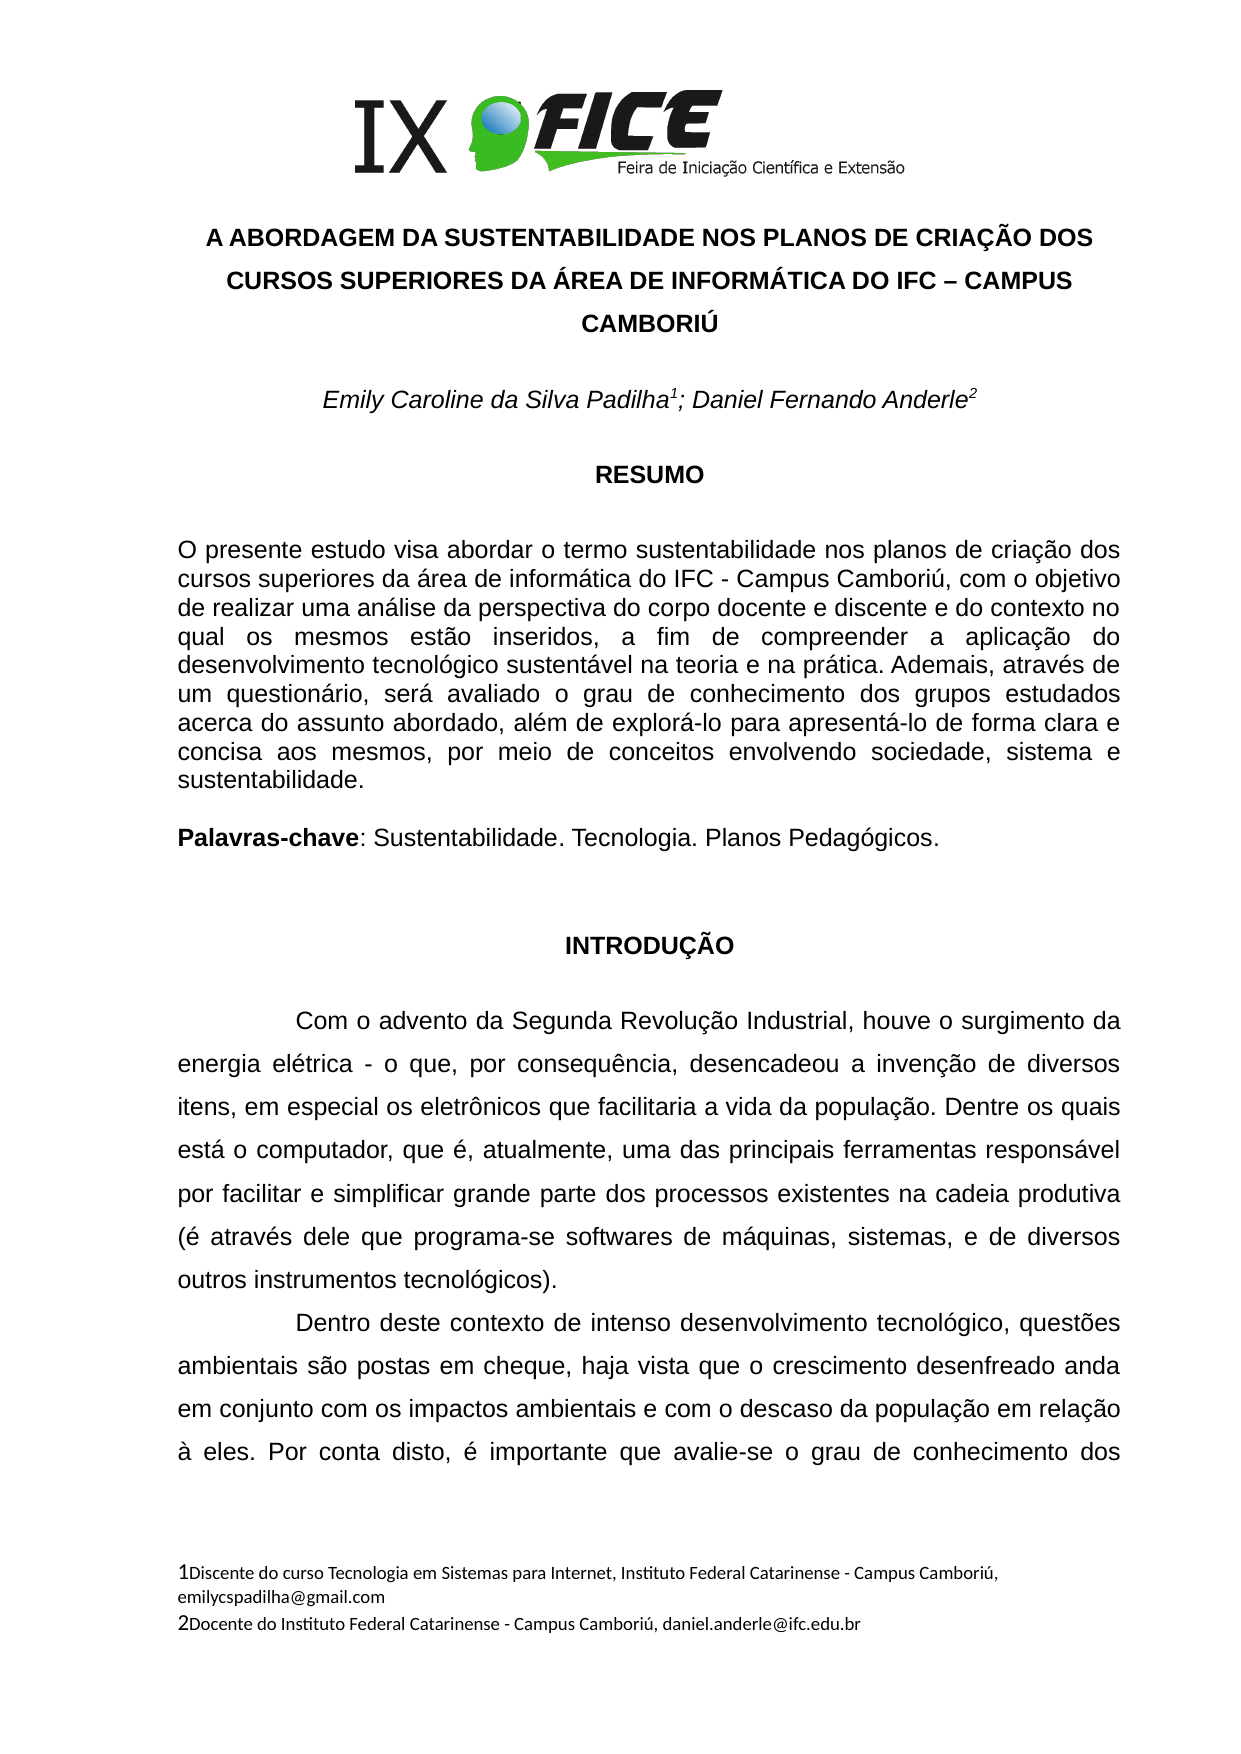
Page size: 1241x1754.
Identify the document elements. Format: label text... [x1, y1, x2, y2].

text O presente estudo visa abordar o termo sustentabilidade nos planos de criação dos cursos superiores da área de informática do IFC - Campus Camboriú, com o objetivo de realizar uma análise da perspectiva do corpo docente e discente e do contexto no qual os mesmos estão inseridos, a fim de compreender a aplicação do desenvolvimento tecnológico sustentável na teoria e na prática. Ademais, através de um questionário, será avaliado o grau de conhecimento dos grupos estudados acerca do assunto abordado, além de explorá-lo para apresentá-lo de forma clara e concisa aos mesmos, por meio de conceitos envolvendo sociedade, sistema e sustentabilidade. [177, 535, 1122, 794]
text Com o advento da Segunda Revolução Industrial, houve o surgimento da energia elétrica - o que, por consequência, desencadeou a invenção de diversos itens, em especial os eletrônicos que facilitaria a vida da população. Dentre os quais está o computador, que é, atualmente, uma das principais ferramentas responsável por facilitar e simplificar grande parte dos processos existentes na cadeia produtiva (é através dele que programa-se softwares de máquinas, sistemas, e de diversos outros instrumentos tecnológicos). [177, 1006, 1122, 1293]
text Dentro deste contexto de intenso desenvolvimento tecnológico, questões ambientais são postas em cheque, haja vista que o crescimento desenfreado anda em conjunto com os impactos ambientais e com o descaso da população em relação à eles. Por conta disto, é importante que avalie-se o grau de conhecimento dos [177, 1308, 1122, 1466]
text Emily Caroline da Silva Padilha; Daniel Fernando Anderle [177, 384, 1122, 413]
picture [350, 73, 949, 198]
text Discente do curso Tecnologia em Sistemas para Internet, Instituto Federal Catarinense - Campus Camboriú, emilycspadilha@gmail.com [177, 1557, 1122, 1608]
text Docente do Instituto Federal Catarinense - Campus Camboriú, daniel.anderle@ifc.edu.br [177, 1608, 1122, 1636]
text Palavras-chave: Sustentabilidade. Tecnologia. Planos Pedagógicos. [177, 823, 1122, 852]
text INTRODUÇÃO [177, 931, 1122, 959]
text A ABORDAGEM DA SUSTENTABILIDADE NOS PLANOS DE CRIAÇÃO DOS CURSOS SUPERIORES DA ÁREA DE INFORMÁTICA DO IFC – CAMPUS CAMBORIÚ [177, 223, 1122, 338]
text RESUMO [177, 460, 1122, 489]
